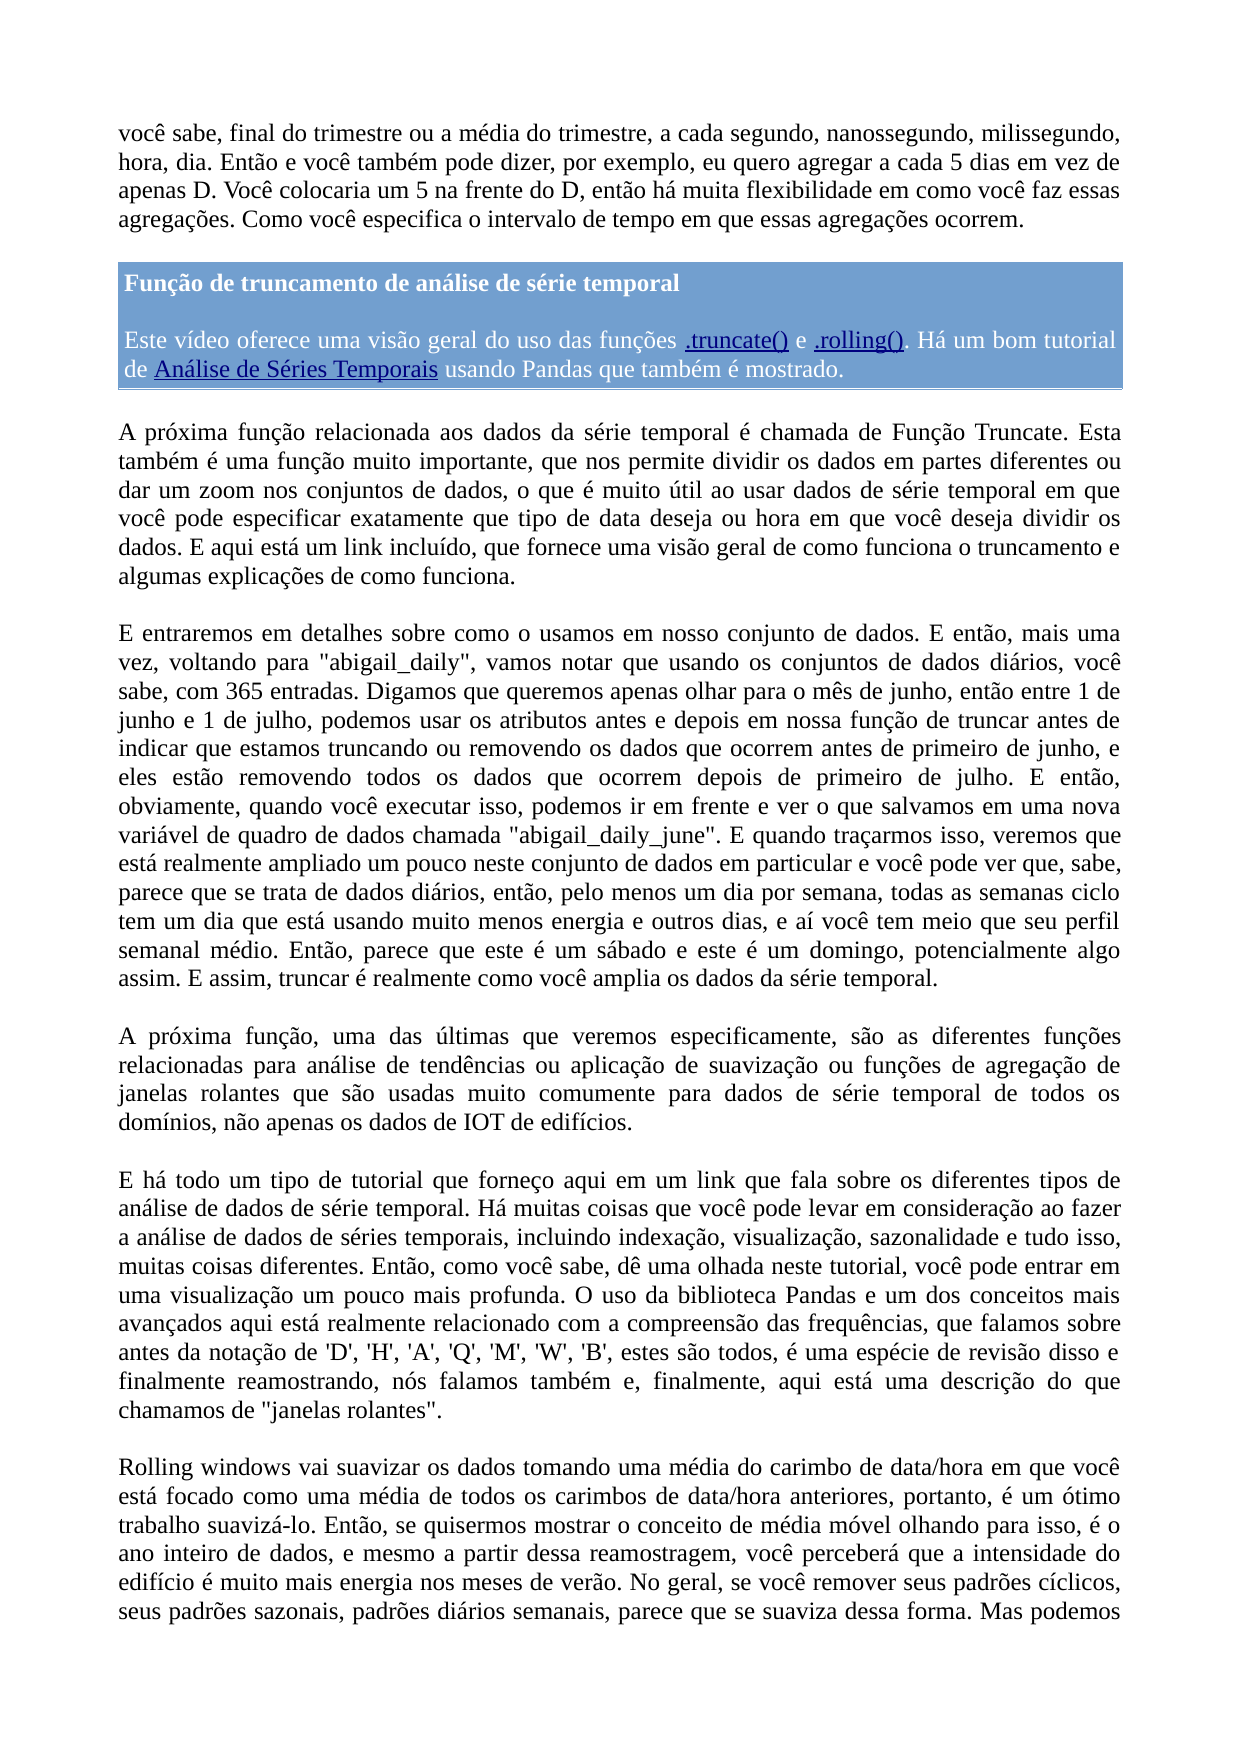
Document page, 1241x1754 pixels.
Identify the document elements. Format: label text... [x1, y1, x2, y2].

table_header Função de truncamento de análise de série temporal Este vídeo oferece uma visão geral do uso das funções .truncate() e .rolling(). Há um bom tutorial de Análise de Séries Temporais usando Pandas que também é mostrado. [119, 263, 1122, 388]
text Rolling windows vai suavizar os dados tomando uma média do carimbo de data/hora em que você está focado como uma média de todos os carimbos de data/hora anteriores, portanto, é um ótimo trabalho suavizá-lo. Então, se quisermos mostrar o conceito de média móvel olhando para isso, é o ano inteiro de dados, e mesmo a partir dessa reamostragem, você perceberá que a intensidade do edifício é muito mais energia nos meses de verão. No geral, se você remover seus padrões cíclicos, seus padrões sazonais, padrões diários semanais, parece que se suaviza dessa forma. Mas podemos [118, 1452, 1122, 1625]
text A próxima função, uma das últimas que veremos especificamente, são as diferentes funções relacionadas para análise de tendências ou aplicação de suavização ou funções de agregação de janelas rolantes que são usadas muito comumente para dados de série temporal de todos os domínios, não apenas os dados de IOT de edifícios. [118, 1021, 1122, 1136]
text E entraremos em detalhes sobre como o usamos em nosso conjunto de dados. E então, mais uma vez, voltando para "abigail_daily", vamos notar que usando os conjuntos de dados diários, você sabe, com 365 entradas. Digamos que queremos apenas olhar para o mês de junho, então entre 1 de junho e 1 de julho, podemos usar os atributos antes e depois em nossa função de truncar antes de indicar que estamos truncando ou removendo os dados que ocorrem antes de primeiro de junho, e eles estão removendo todos os dados que ocorrem depois de primeiro de julho. E então, obviamente, quando você executar isso, podemos ir em frente e ver o que salvamos em uma nova variável de quadro de dados chamada "abigail_daily_june". E quando traçarmos isso, veremos que está realmente ampliado um pouco neste conjunto de dados em particular e você pode ver que, sabe, parece que se trata de dados diários, então, pelo menos um dia por semana, todas as semanas ciclo tem um dia que está usando muito menos energia e outros dias, e aí você tem meio que seu perfil semanal médio. Então, parece que este é um sábado e este é um domingo, potencialmente algo assim. E assim, truncar é realmente como você amplia os dados da série temporal. [118, 618, 1122, 992]
text A próxima função relacionada aos dados da série temporal é chamada de Função Truncate. Esta também é uma função muito importante, que nos permite dividir os dados em partes diferentes ou dar um zoom nos conjuntos de dados, o que é muito útil ao usar dados de série temporal em que você pode especificar exatamente que tipo de data deseja ou hora em que você deseja dividir os dados. E aqui está um link incluído, que fornece uma visão geral de como funciona o truncamento e algumas explicações de como funciona. [118, 417, 1122, 590]
text E há todo um tipo de tutorial que forneço aqui em um link que fala sobre os diferentes tipos de análise de dados de série temporal. Há muitas coisas que você pode levar em consideração ao fazer a análise de dados de séries temporais, incluindo indexação, visualização, sazonalidade e tudo isso, muitas coisas diferentes. Então, como você sabe, dê uma olhada neste tutorial, você pode entrar em uma visualização um pouco mais profunda. O uso da biblioteca Pandas e um dos conceitos mais avançados aqui está realmente relacionado com a compreensão das frequências, que falamos sobre antes da notação de 'D', 'H', 'A', 'Q', 'M', 'W', 'B', estes são todos, é uma espécie de revisão disso e finalmente reamostrando, nós falamos também e, finalmente, aqui está uma descrição do que chamamos de "janelas rolantes". [118, 1165, 1122, 1423]
text você sabe, final do trimestre ou a média do trimestre, a cada segundo, nanossegundo, milissegundo, hora, dia. Então e você também pode dizer, por exemplo, eu quero agregar a cada 5 dias em vez de apenas D. Você colocaria um 5 na frente do D, então há muita flexibilidade em como você faz essas agregações. Como você especifica o intervalo de tempo em que essas agregações ocorrem. [118, 118, 1122, 233]
